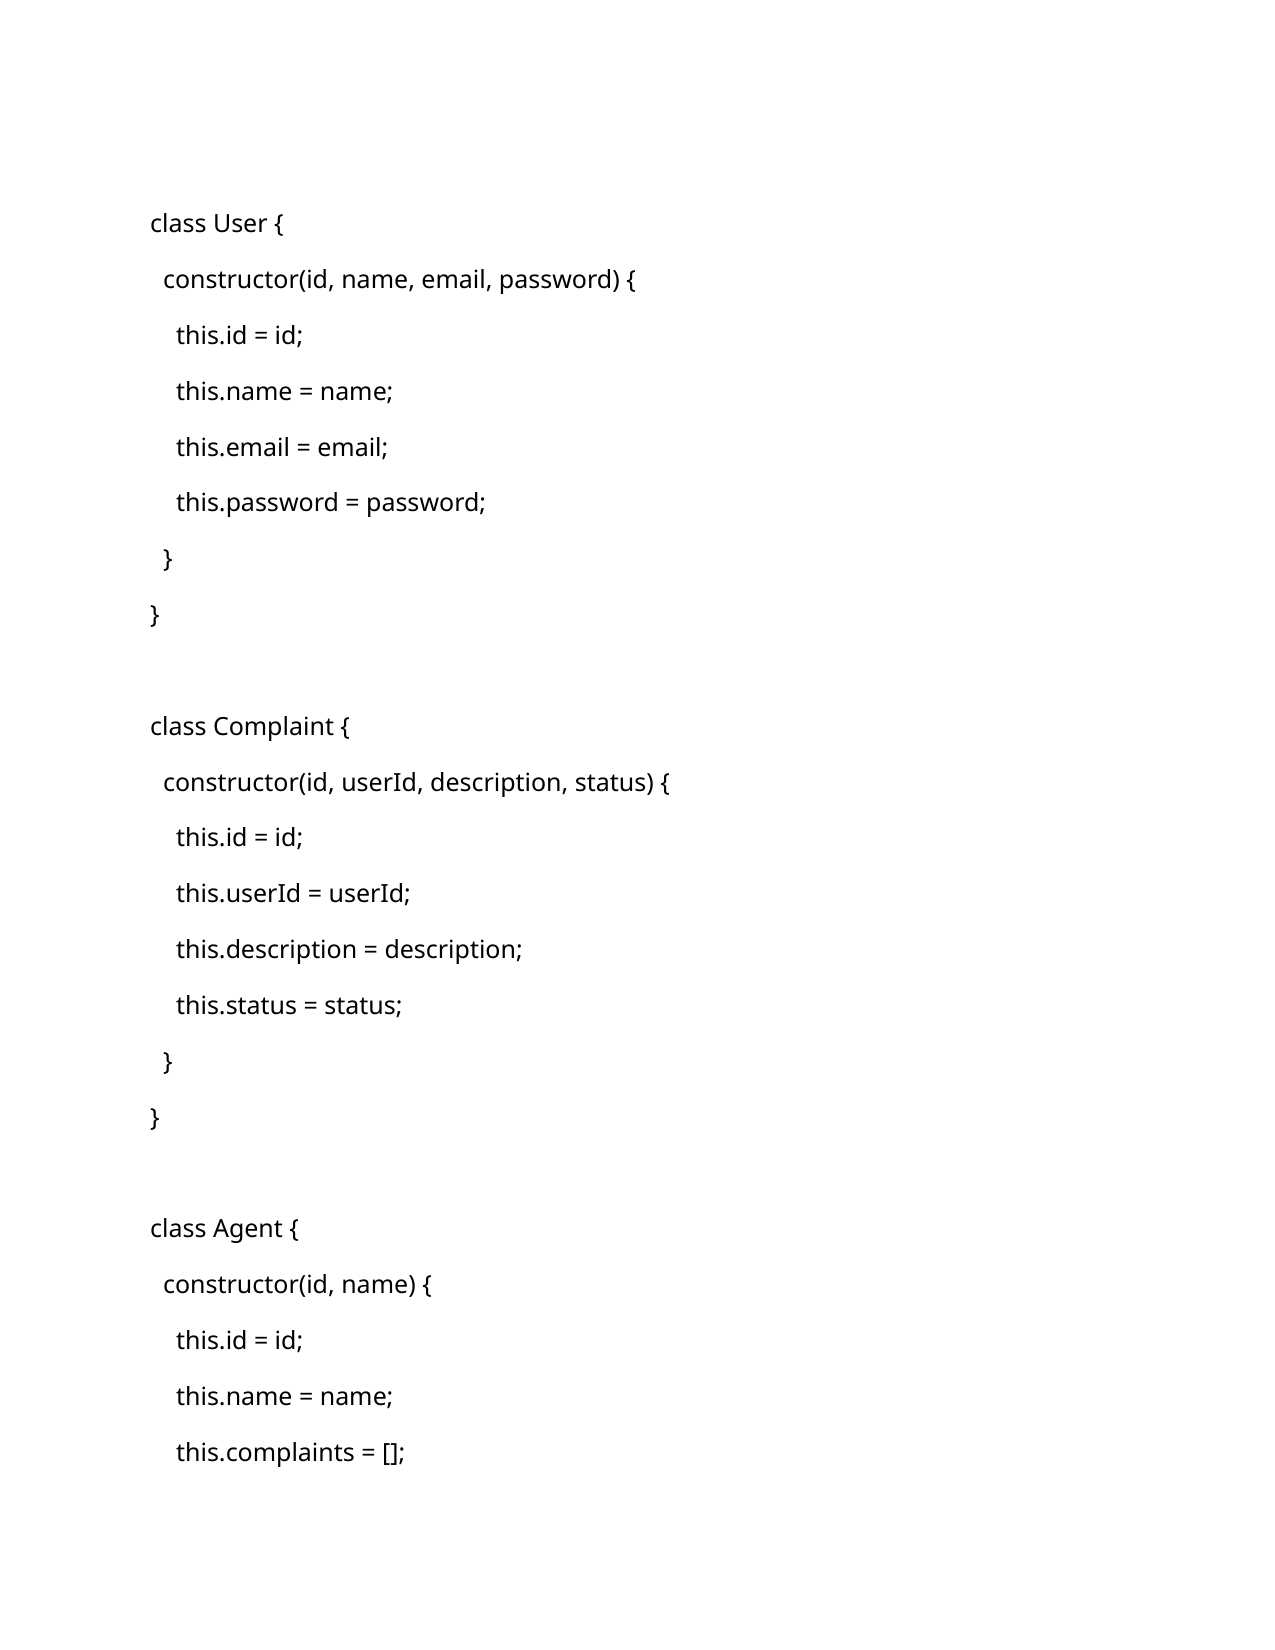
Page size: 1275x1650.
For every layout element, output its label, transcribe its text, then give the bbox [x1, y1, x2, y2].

text this.userId = userId; [150, 876, 1125, 910]
text this.description = description; [150, 932, 1125, 966]
text constructor(id, name) { [150, 1267, 1125, 1301]
text class Complaint { [150, 708, 1125, 742]
text class User { [150, 206, 1125, 240]
text this.name = name; [150, 373, 1125, 407]
text this.id = id; [150, 820, 1125, 854]
text this.id = id; [150, 317, 1125, 352]
text this.email = email; [150, 429, 1125, 463]
text class Agent { [150, 1211, 1125, 1245]
text } [150, 541, 1125, 575]
text constructor(id, name, email, password) { [150, 262, 1125, 296]
text } [150, 597, 1125, 631]
text this.id = id; [150, 1322, 1125, 1357]
text this.name = name; [150, 1378, 1125, 1412]
text } [150, 1099, 1125, 1133]
text this.password = password; [150, 485, 1125, 519]
text constructor(id, userId, description, status) { [150, 764, 1125, 798]
text } [150, 1043, 1125, 1077]
text this.status = status; [150, 987, 1125, 1022]
text this.complaints = []; [150, 1434, 1125, 1468]
